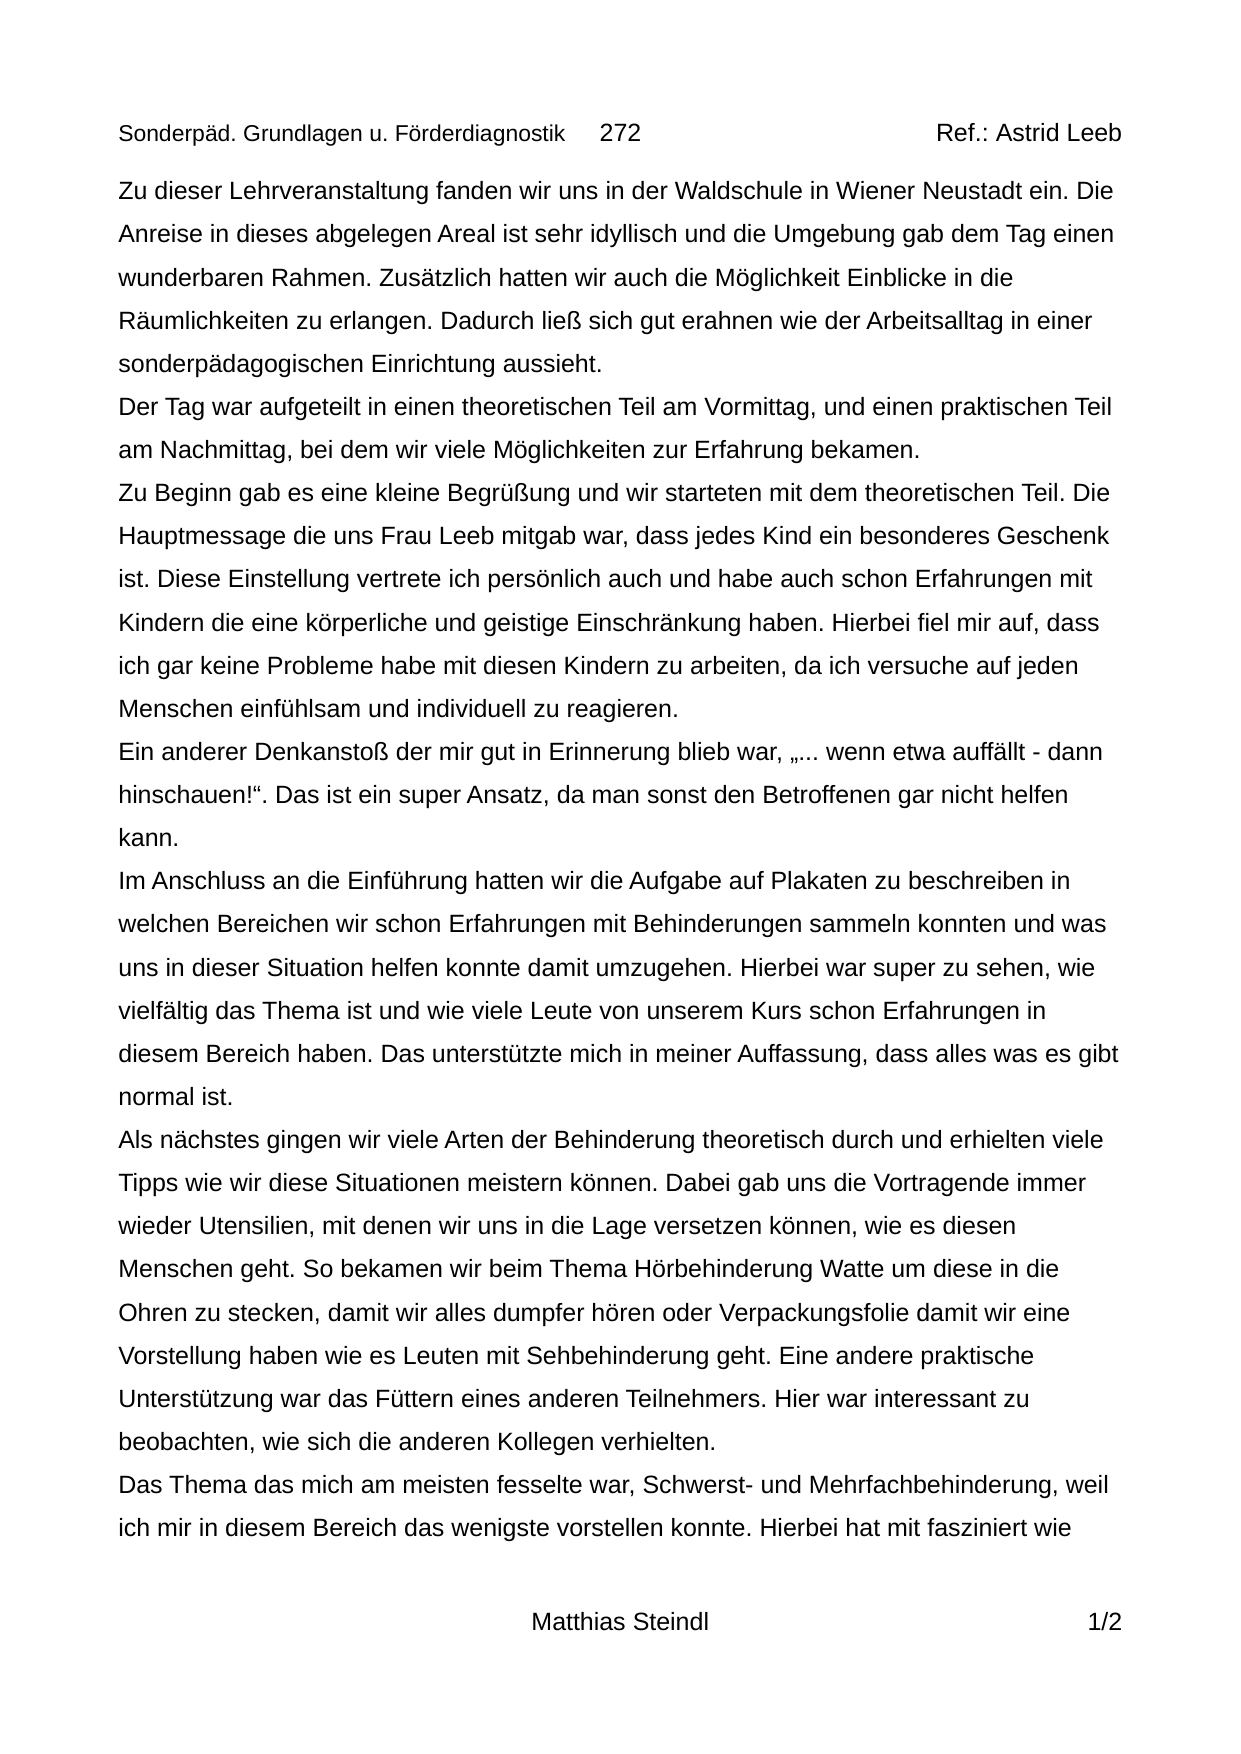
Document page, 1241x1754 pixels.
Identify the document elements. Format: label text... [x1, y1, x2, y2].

text Als nächstes gingen wir viele Arten der Behinderung theoretisch durch und erhielten viele Tipps wie wir diese Situationen meistern können. Dabei gab uns die Vortragende immer wieder Utensilien, mit denen wir uns in die Lage versetzen können, wie es diesen Menschen geht. So bekamen wir beim Thema Hörbehinderung Watte um diese in die Ohren zu stecken, damit wir alles dumpfer hören oder Verpackungsfolie damit wir eine Vorstellung haben wie es Leuten mit Sehbehinderung geht. Eine andere praktische Unterstützung war das Füttern eines anderen Teilnehmers. Hier war interessant zu beobachten, wie sich die anderen Kollegen verhielten. [118, 1125, 1122, 1456]
text Das Thema das mich am meisten fesselte war, Schwerst- und Mehrfachbehinderung, weil ich mir in diesem Bereich das wenigste vorstellen konnte. Hierbei hat mit fasziniert wie [118, 1470, 1122, 1542]
text Zu dieser Lehrveranstaltung fanden wir uns in der Waldschule in Wiener Neustadt ein. Die Anreise in dieses abgelegen Areal ist sehr idyllisch und die Umgebung gab dem Tag einen wunderbaren Rahmen. Zusätzlich hatten wir auch die Möglichkeit Einblicke in die Räumlichkeiten zu erlangen. Dadurch ließ sich gut erahnen wie der Arbeitsalltag in einer sonderpädagogischen Einrichtung aussieht. [118, 176, 1122, 378]
text Der Tag war aufgeteilt in einen theoretischen Teil am Vormittag, und einen praktischen Teil am Nachmittag, bei dem wir viele Möglichkeiten zur Erfahrung bekamen. [118, 392, 1122, 464]
text Zu Beginn gab es eine kleine Begrüßung und wir starteten mit dem theoretischen Teil. Die Hauptmessage die uns Frau Leeb mitgab war, dass jedes Kind ein besonderes Geschenk ist. Diese Einstellung vertrete ich persönlich auch und habe auch schon Erfahrungen mit Kindern die eine körperliche und geistige Einschränkung haben. Hierbei fiel mir auf, dass ich gar keine Probleme habe mit diesen Kindern zu arbeiten, da ich versuche auf jeden Menschen einfühlsam und individuell zu reagieren. [118, 478, 1122, 723]
text Im Anschluss an die Einführung hatten wir die Aufgabe auf Plakaten zu beschreiben in welchen Bereichen wir schon Erfahrungen mit Behinderungen sammeln konnten und was uns in dieser Situation helfen konnte damit umzugehen. Hierbei war super zu sehen, wie vielfältig das Thema ist und wie viele Leute von unserem Kurs schon Erfahrungen in diesem Bereich haben. Das unterstützte mich in meiner Auffassung, dass alles was es gibt normal ist. [118, 866, 1122, 1111]
text Ein anderer Denkanstoß der mir gut in Erinnerung blieb war, „... wenn etwa auffällt - dann hinschauen!“. Das ist ein super Ansatz, da man sonst den Betroffenen gar nicht helfen kann. [118, 737, 1122, 852]
